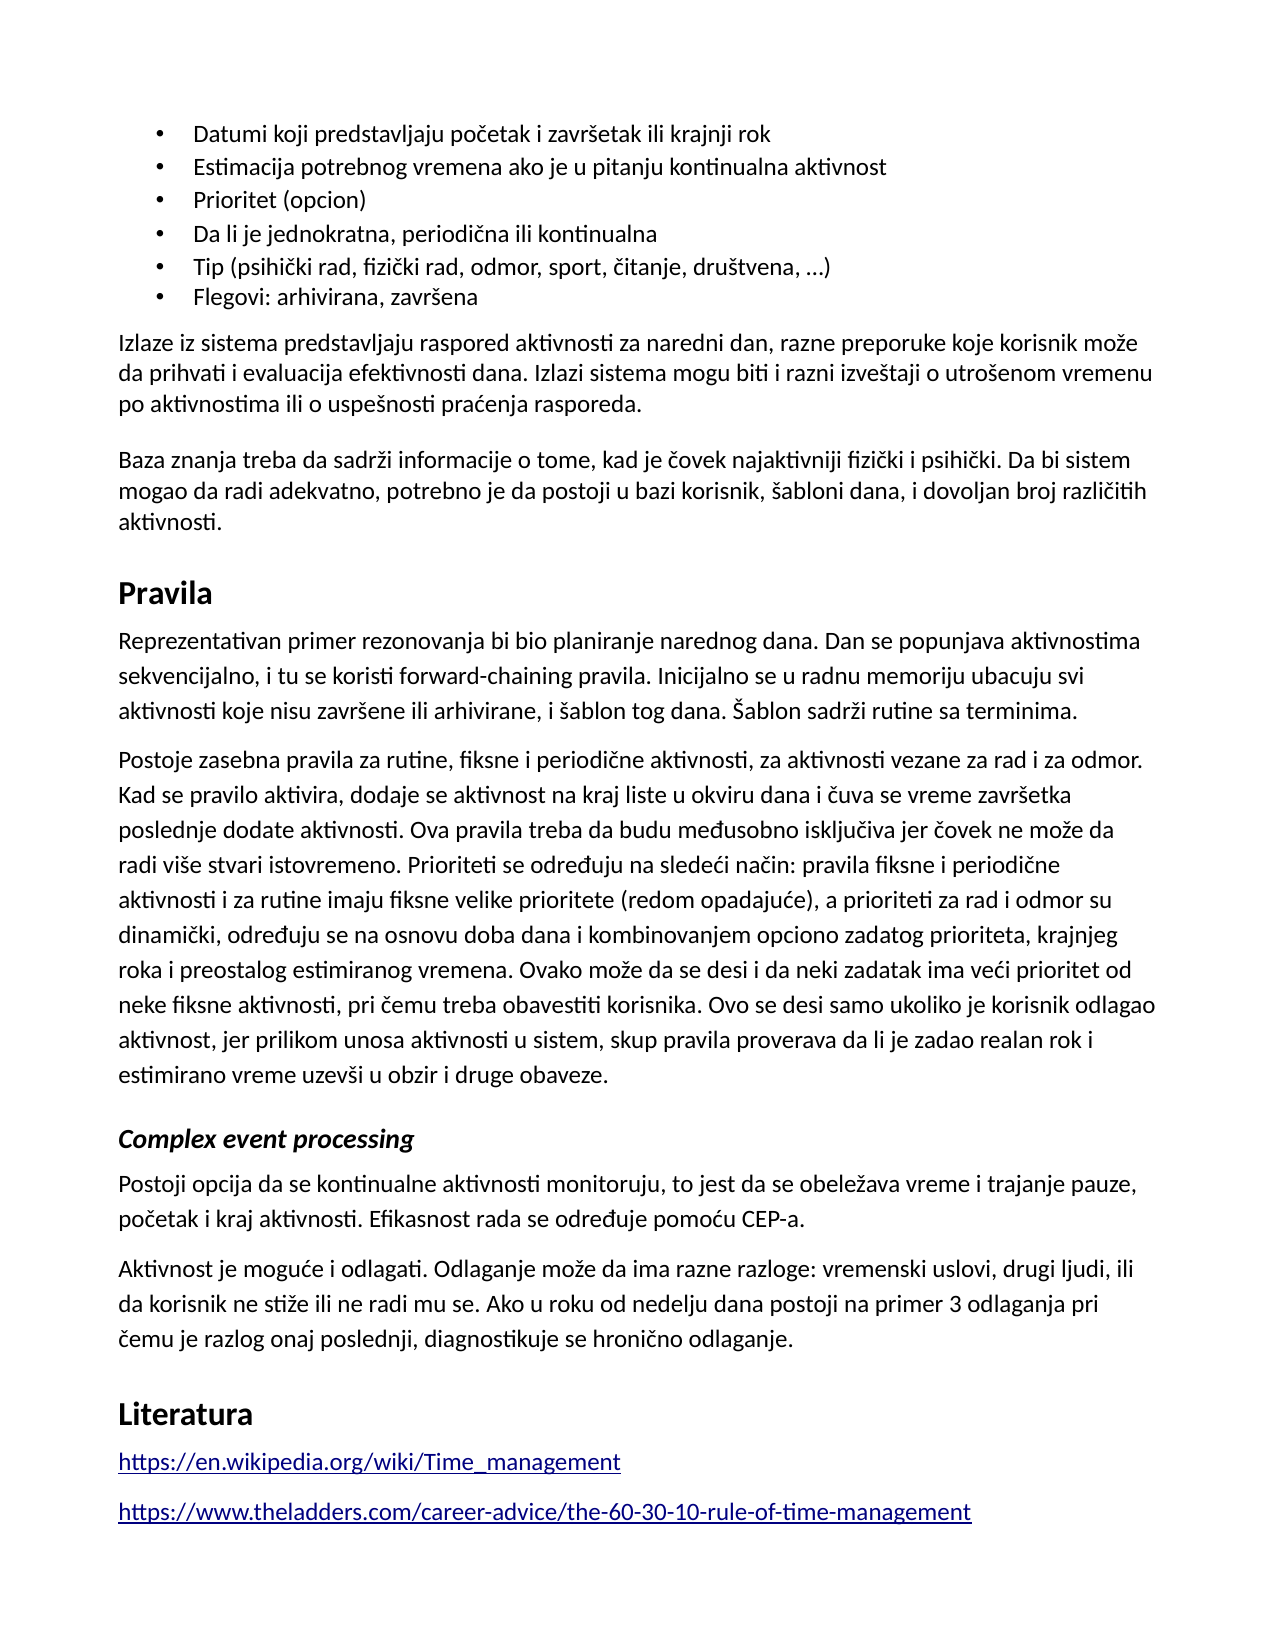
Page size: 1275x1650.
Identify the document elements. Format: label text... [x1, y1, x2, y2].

text Reprezentativan primer rezonovanja bi bio planiranje narednog dana. Dan se popunjava aktivnostima sekvencijalno, i tu se koristi forward-chaining pravila. Inicijalno se u radnu memoriju ubacuju svi aktivnosti koje nisu završene ili arhivirane, i šablon tog dana. Šablon sadrži rutine sa terminima. [118, 625, 1157, 726]
list Datumi koji predstavljaju početak i završetak ili krajnji rok [156, 118, 1157, 149]
text Aktivnost je moguće i odlagati. Odlaganje može da ima razne razloge: vremenski uslovi, drugi ljudi, ili da korisnik ne stiže ili ne radi mu se. Ako u roku od nedelju dana postoji na primer 3 odlaganja pri čemu je razlog onaj poslednji, diagnostikuje se hronično odlaganje. [118, 1253, 1157, 1353]
list Estimacija potrebnog vremena ako je u pitanju kontinualna aktivnost [156, 151, 1157, 182]
text https://www.theladders.com/career-advice/the-60-30-10-rule-of-time-management [118, 1496, 1157, 1527]
text Postoji opcija da se kontinualne aktivnosti monitoruju, to jest da se obeležava vreme i trajanje pauze, početak i kraj aktivnosti. Efikasnost rada se određuje pomoću CEP-a. [118, 1168, 1157, 1234]
subtitle Literatura [118, 1393, 1157, 1434]
list Prioritet (opcion) [156, 184, 1157, 215]
list Flegovi: arhivirana, završena [156, 282, 1157, 312]
text Baza znanja treba da sadrži informacije o tome, kad je čovek najaktivniji fizički i psihički. Da bi sistem mogao da radi adekvatno, potrebno je da postoji u bazi korisnik, šabloni dana, i dovoljan broj različitih aktivnosti. [118, 445, 1157, 536]
list Tip (psihički rad, fizički rad, odmor, sport, čitanje, društvena, …) [156, 251, 1157, 282]
subtitle Complex event processing [118, 1122, 1157, 1156]
text Izlaze iz sistema predstavljaju raspored aktivnosti za naredni dan, razne preporuke koje korisnik može da prihvati i evaluacija efektivnosti dana. Izlazi sistema mogu biti i razni izveštaji o utrošenom vremenu po aktivnostima ili o uspešnosti praćenja rasporeda. [118, 327, 1157, 418]
text https://en.wikipedia.org/wiki/Time_management [118, 1447, 1157, 1477]
list Da li je jednokratna, periodična ili kontinualna [156, 218, 1157, 248]
subtitle Pravila [118, 572, 1157, 613]
text Postoje zasebna pravila za rutine, fiksne i periodične aktivnosti, za aktivnosti vezane za rad i za odmor. Kad se pravilo aktivira, dodaje se aktivnost na kraj liste u okviru dana i čuva se vreme završetka poslednje dodate aktivnosti. Ova pravila treba da budu međusobno isključiva jer čovek ne može da radi više stvari istovremeno. Prioriteti se određuju na sledeći način: pravila fiksne i periodične aktivnosti i za rutine imaju fiksne velike prioritete (redom opadajuće), a prioriteti za rad i odmor su dinamički, određuju se na osnovu doba dana i kombinovanjem opciono zadatog prioriteta, krajnjeg roka i preostalog estimiranog vremena. Ovako može da se desi i da neki zadatak ima veći prioritet od neke fiksne aktivnosti, pri čemu treba obavestiti korisnika. Ovo se desi samo ukoliko je korisnik odlagao aktivnost, jer prilikom unosa aktivnosti u sistem, skup pravila proverava da li je zadao realan rok i estimirano vreme uzevši u obzir i druge obaveze. [118, 745, 1157, 1090]
